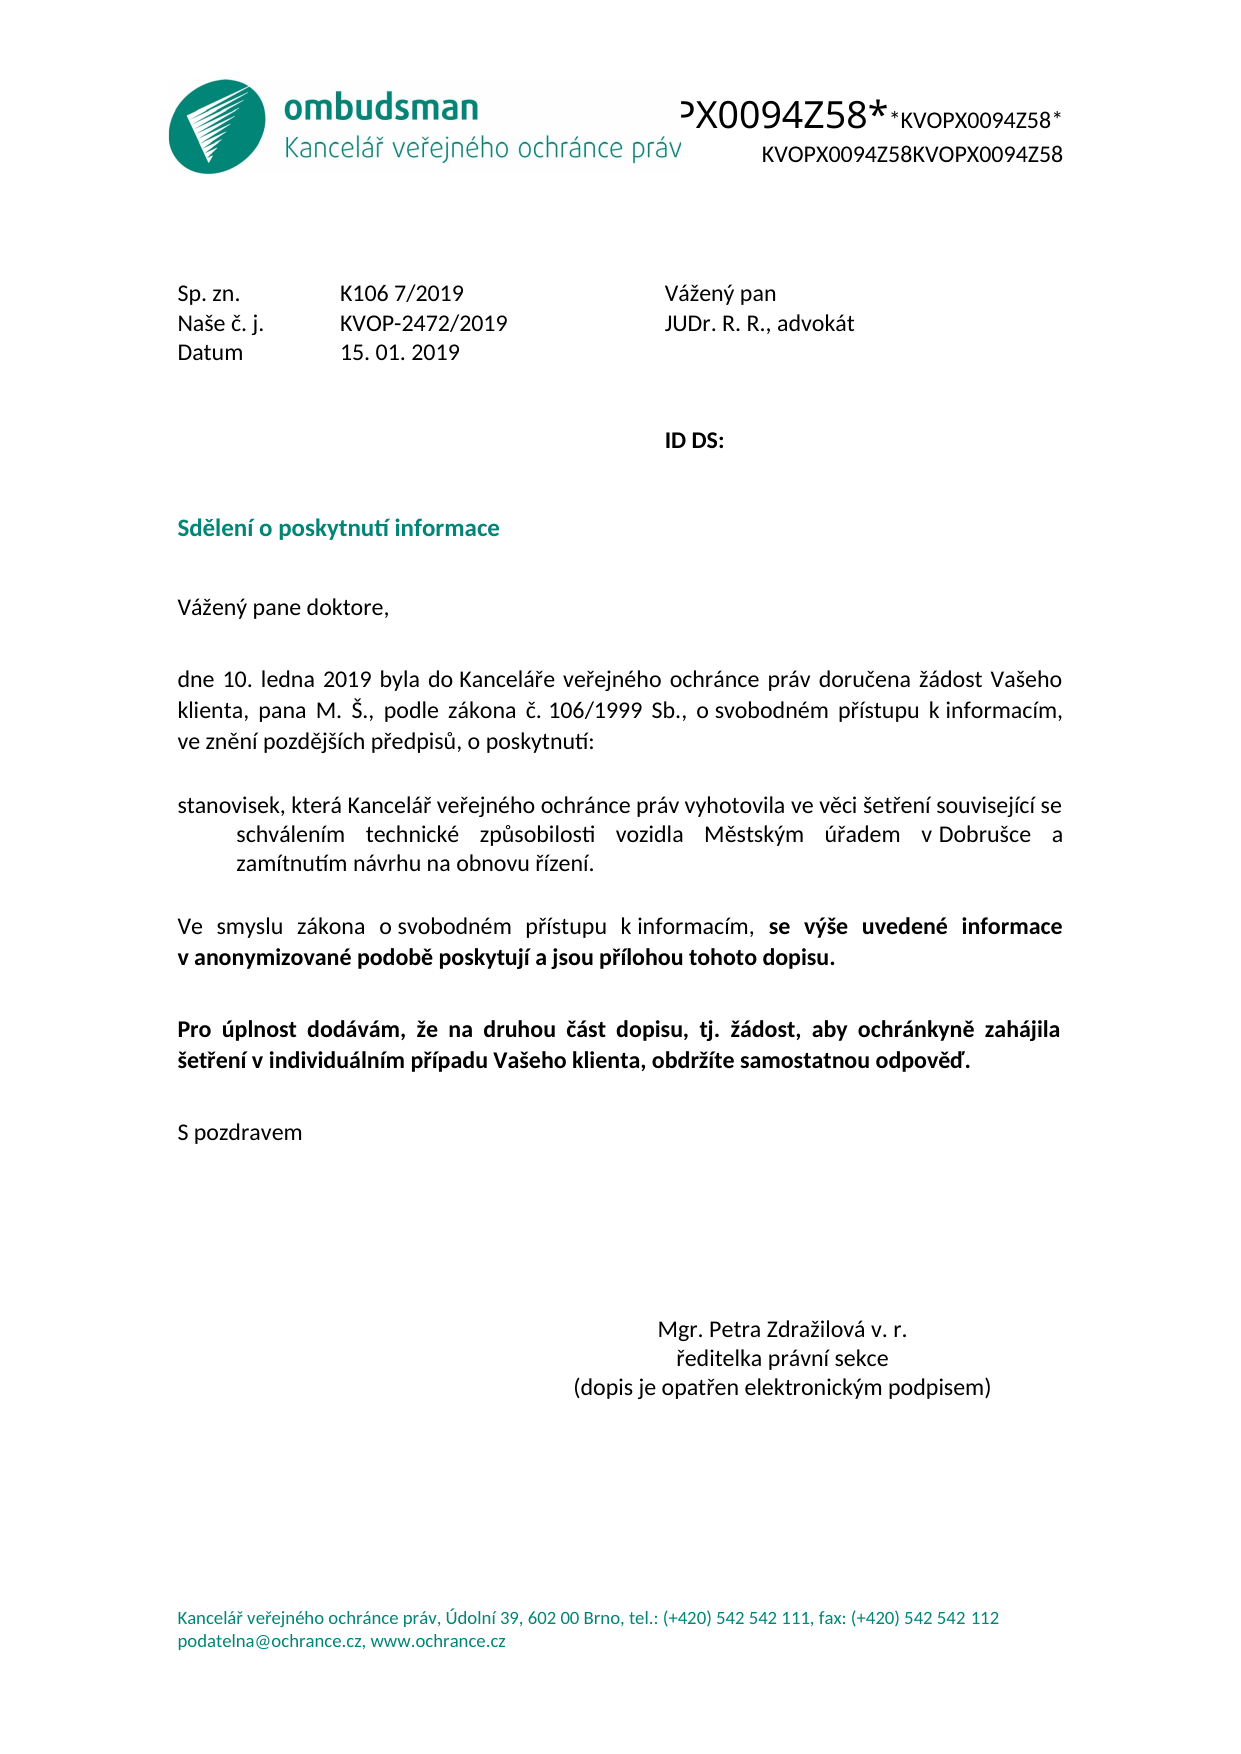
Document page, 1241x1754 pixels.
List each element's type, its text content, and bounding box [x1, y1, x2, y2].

text Ve smyslu zákona o svobodném přístupu k informacím, se výše uvedené informace v anonymizované podobě poskytují a jsou přílohou tohoto dopisu. [177, 911, 1063, 971]
table_header K106 7/2019 KVOP-2472/2019 15. 01. 2019 [340, 220, 664, 513]
text Mgr. Petra Zdražilová v. r. [502, 1314, 1063, 1343]
text Pro úplnost dodávám, že na druhou část dopisu, tj. žádost, aby ochránkyně zahájila šetření v individuálním případu Vašeho klienta, obdržíte samostatnou odpověď. [177, 1014, 1063, 1074]
text ředitelka právní sekce [502, 1343, 1063, 1372]
text dne 10. ledna 2019 byla do Kanceláře veřejného ochránce práv doručena žádost Vašeho klienta, pana M. Š., podle zákona č. 106/1999 Sb., o svobodném přístupu k informacím, ve znění pozdějších předpisů, o poskytnutí: [177, 664, 1063, 755]
text stanovisek, která Kancelář veřejného ochránce práv vyhotovila ve věci šetření související se schválením technické způsobilosti vozidla Městským úřadem v Dobrušce a zamítnutím návrhu na obnovu řízení. [177, 790, 1063, 878]
table_header Sp. zn. Naše č. j. Datum [177, 220, 340, 513]
table_header Vážený pan JUDr. R. R., advokát ID DS: [665, 220, 1085, 513]
text (dopis je opatřen elektronickým podpisem) [502, 1372, 1063, 1401]
text S pozdravem [177, 1117, 1063, 1147]
subtitle Sdělení o poskytnutí informace [177, 513, 1063, 543]
text Vážený pane doktore, [177, 592, 1063, 621]
